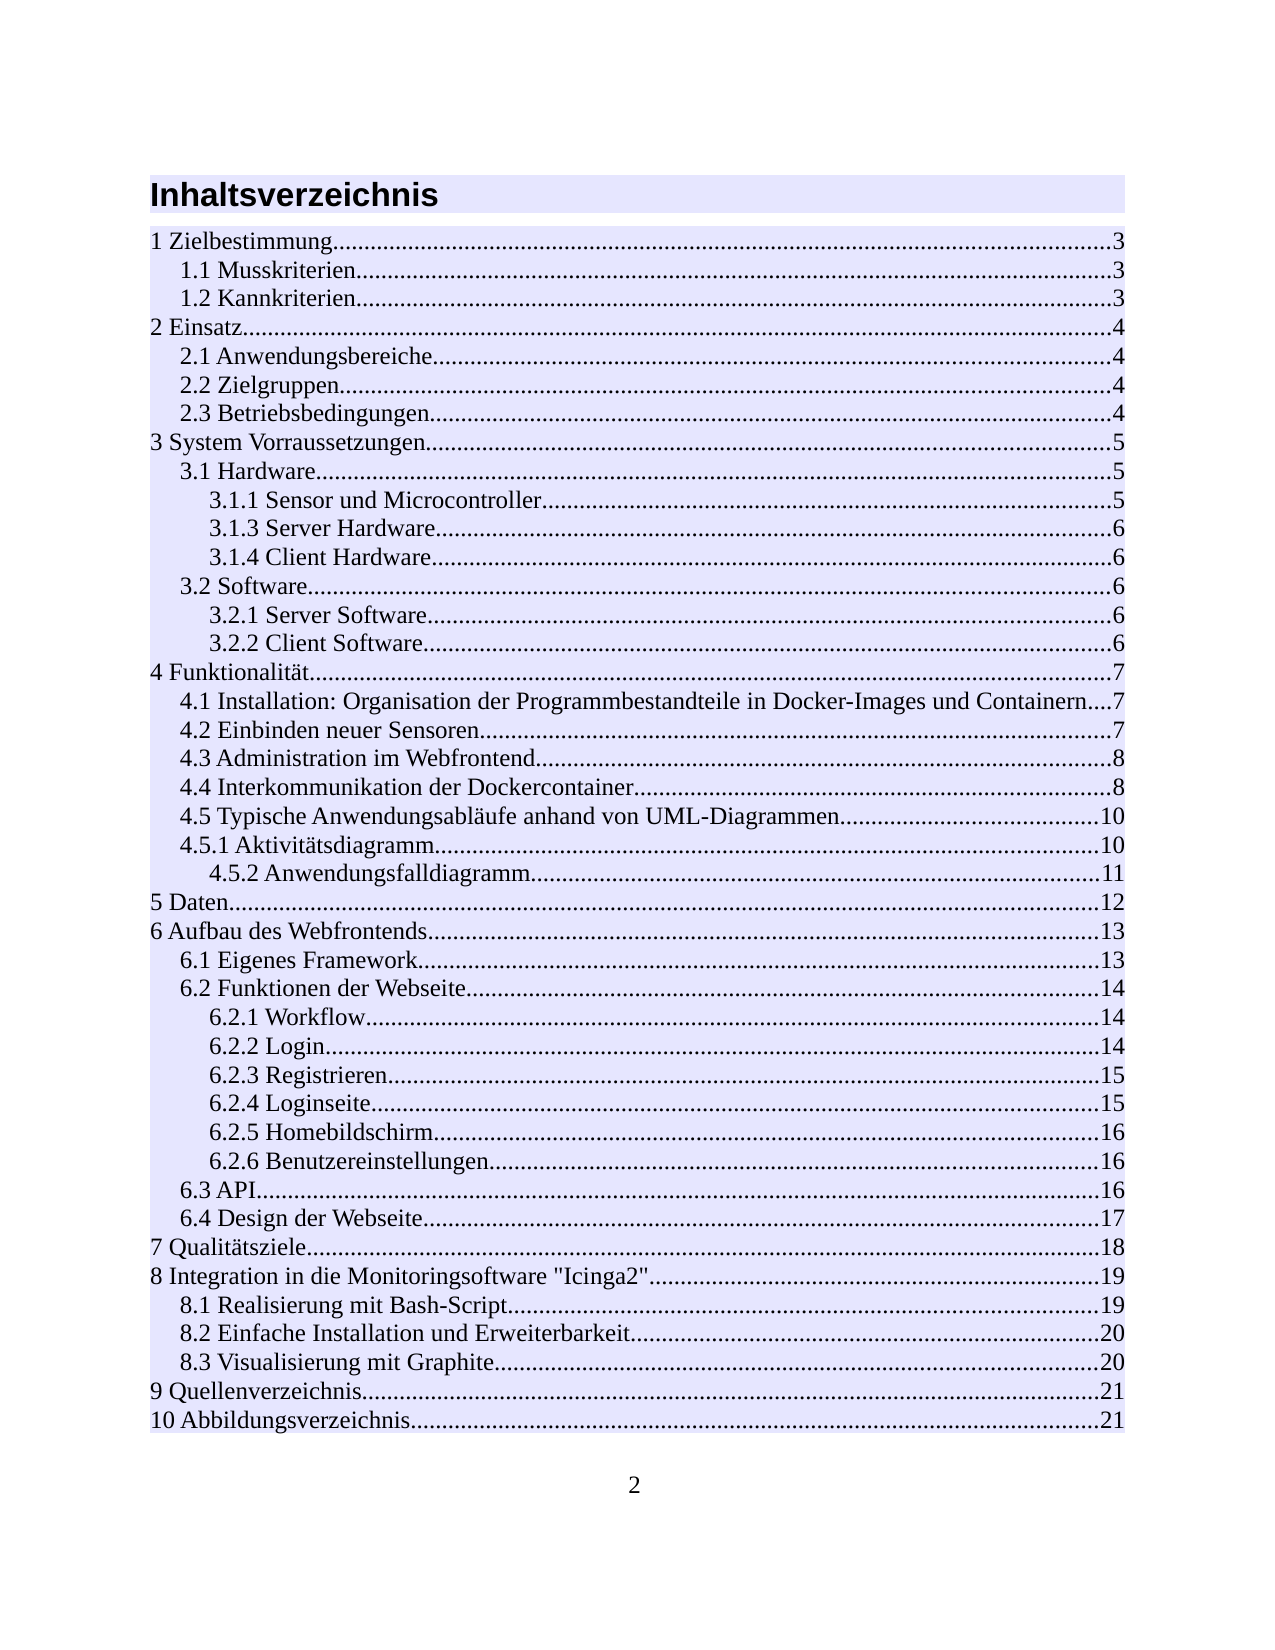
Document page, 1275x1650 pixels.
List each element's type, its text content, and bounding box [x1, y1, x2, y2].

text 6.1 Eigenes Framework 13 [179, 945, 1125, 973]
subtitle Inhaltsverzeichnis [150, 175, 1125, 213]
text 8.1 Realisierung mit Bash-Script 19 [179, 1290, 1125, 1318]
text 5 Daten 12 [150, 887, 1125, 916]
text 8.3 Visualisierung mit Graphite 20 [179, 1347, 1125, 1376]
text 4.3 Administration im Webfrontend 8 [179, 743, 1125, 772]
text 4 Funktionalität 7 [150, 657, 1125, 686]
text 4.5.2 Anwendungsfalldiagramm 11 [209, 858, 1125, 887]
text 3.1.4 Client Hardware 6 [209, 542, 1125, 571]
text 2.2 Zielgruppen 4 [179, 370, 1125, 398]
text 8 Integration in die Monitoringsoftware "Icinga2" 19 [150, 1261, 1125, 1290]
text 6.2.6 Benutzereinstellungen 16 [209, 1146, 1125, 1175]
text 6.2.2 Login 14 [209, 1031, 1125, 1060]
text 6 Aufbau des Webfrontends 13 [150, 916, 1125, 945]
text 7 Qualitätsziele 18 [150, 1232, 1125, 1261]
text 4.5 Typische Anwendungsabläufe anhand von UML-Diagrammen 10 [179, 801, 1125, 830]
text 6.2.4 Loginseite 15 [209, 1088, 1125, 1117]
text 10 Abbildungsverzeichnis 21 [150, 1405, 1125, 1433]
text 2 Einsatz 4 [150, 312, 1125, 341]
text 4.4 Interkommunikation der Dockercontainer 8 [179, 772, 1125, 801]
text 3.2 Software 6 [179, 571, 1125, 600]
text 1.2 Kannkriterien 3 [179, 283, 1125, 312]
text 2.3 Betriebsbedingungen 4 [179, 398, 1125, 427]
text 1.1 Musskriterien 3 [179, 255, 1125, 283]
text 9 Quellenverzeichnis 21 [150, 1376, 1125, 1405]
text 3.1 Hardware 5 [179, 456, 1125, 485]
text 8.2 Einfache Installation und Erweiterbarkeit 20 [179, 1318, 1125, 1347]
text 4.2 Einbinden neuer Sensoren 7 [179, 715, 1125, 743]
text 6.2.3 Registrieren 15 [209, 1060, 1125, 1088]
text 2.1 Anwendungsbereiche 4 [179, 341, 1125, 370]
text 4.1 Installation: Organisation der Programmbestandteile in Docker-Images und Containern 7 [179, 686, 1125, 715]
text 3.2.2 Client Software 6 [209, 628, 1125, 657]
text 3.1.1 Sensor und Microcontroller 5 [209, 485, 1125, 513]
text 6.2.1 Workflow 14 [209, 1002, 1125, 1031]
text 6.2.5 Homebildschirm 16 [209, 1117, 1125, 1146]
text 6.3 API 16 [179, 1175, 1125, 1203]
text 4.5.1 Aktivitätsdiagramm 10 [179, 830, 1125, 858]
text 6.2 Funktionen der Webseite 14 [179, 973, 1125, 1002]
text 1 Zielbestimmung 3 [150, 226, 1125, 255]
text 6.4 Design der Webseite 17 [179, 1203, 1125, 1232]
text 3.2.1 Server Software 6 [209, 600, 1125, 628]
text 3 System Vorraussetzungen 5 [150, 427, 1125, 456]
text 3.1.3 Server Hardware 6 [209, 513, 1125, 542]
